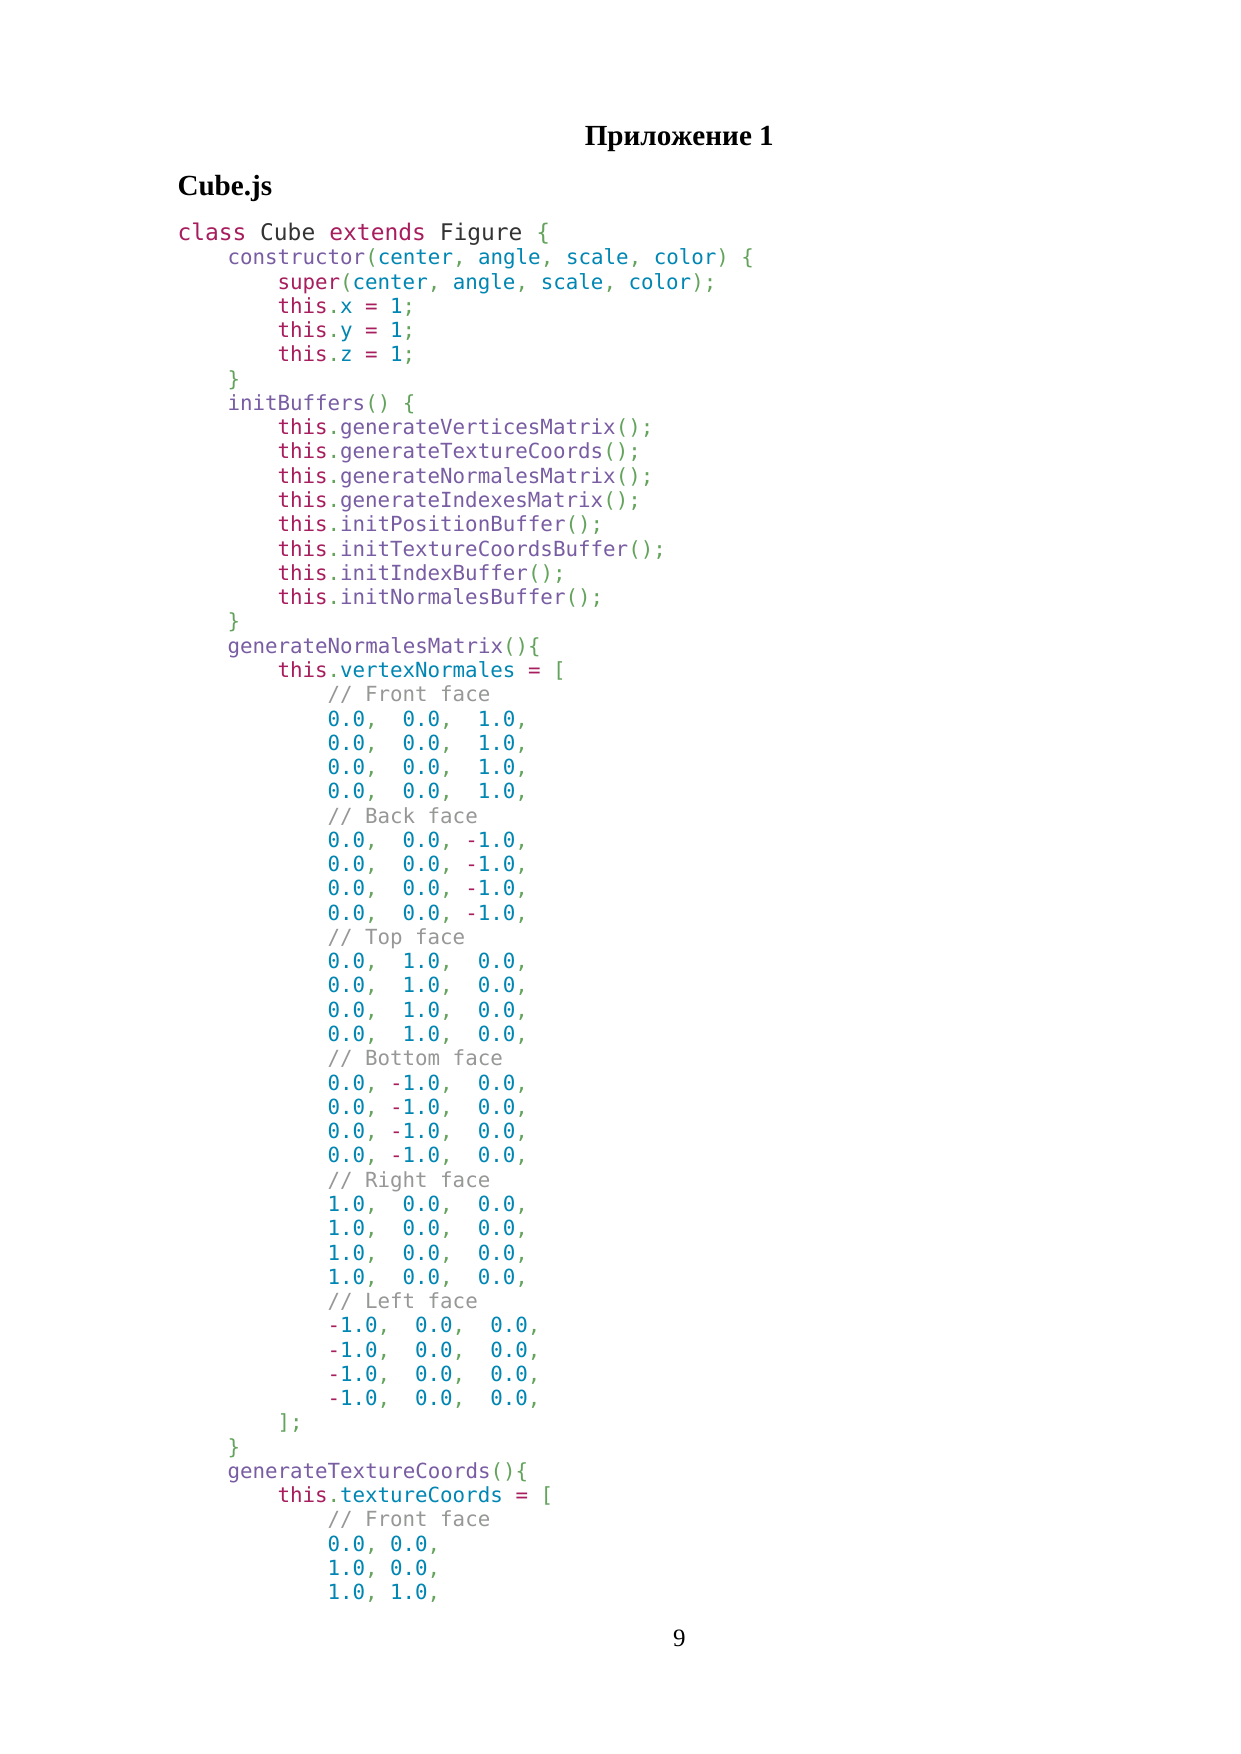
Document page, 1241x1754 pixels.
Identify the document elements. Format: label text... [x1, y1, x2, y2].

text this.textureCoords = [ [177, 1483, 1181, 1507]
text 1.0, 1.0, [177, 1580, 1181, 1604]
text } [177, 1435, 1181, 1459]
text this.initNormalesBuffer(); [177, 585, 1181, 609]
text -1.0, 0.0, 0.0, [177, 1338, 1181, 1362]
text // Top face [177, 925, 1181, 949]
text this.y = 1; [177, 318, 1181, 342]
text 0.0, 0.0, 1.0, [177, 707, 1181, 731]
text this.z = 1; [177, 342, 1181, 367]
text 0.0, 1.0, 0.0, [177, 998, 1181, 1022]
text } [177, 367, 1181, 391]
text // Left face [177, 1289, 1181, 1313]
text this.generateTextureCoords(); [177, 439, 1181, 464]
text generateTextureCoords(){ [177, 1459, 1181, 1483]
text 0.0, -1.0, 0.0, [177, 1071, 1181, 1095]
text this.generateIndexesMatrix(); [177, 488, 1181, 512]
text 0.0, 1.0, 0.0, [177, 973, 1181, 998]
text this.initIndexBuffer(); [177, 561, 1181, 585]
text // Bottom face [177, 1046, 1181, 1071]
text 0.0, 0.0, 1.0, [177, 755, 1181, 779]
text -1.0, 0.0, 0.0, [177, 1362, 1181, 1386]
text 1.0, 0.0, [177, 1556, 1181, 1580]
text initBuffers() { [177, 391, 1181, 415]
text // Back face [177, 804, 1181, 828]
text class Cube extends Figure { [177, 219, 1181, 245]
text this.vertexNormales = [ [177, 658, 1181, 682]
text } [177, 609, 1181, 634]
text this.x = 1; [177, 294, 1181, 318]
text 0.0, -1.0, 0.0, [177, 1119, 1181, 1143]
text this.generateVerticesMatrix(); [177, 415, 1181, 439]
text this.initTextureCoordsBuffer(); [177, 537, 1181, 561]
text 1.0, 0.0, 0.0, [177, 1216, 1181, 1241]
text 0.0, 1.0, 0.0, [177, 949, 1181, 973]
text // Right face [177, 1168, 1181, 1192]
text ]; [177, 1410, 1181, 1435]
text super(center, angle, scale, color); [177, 270, 1181, 294]
text this.generateNormalesMatrix(); [177, 464, 1181, 488]
text generateNormalesMatrix(){ [177, 634, 1181, 658]
text 0.0, 0.0, -1.0, [177, 852, 1181, 876]
text 0.0, 0.0, -1.0, [177, 876, 1181, 901]
text 0.0, 0.0, [177, 1532, 1181, 1556]
text 0.0, 0.0, 1.0, [177, 779, 1181, 804]
text 0.0, 1.0, 0.0, [177, 1022, 1181, 1046]
text -1.0, 0.0, 0.0, [177, 1313, 1181, 1338]
text 1.0, 0.0, 0.0, [177, 1265, 1181, 1289]
text 0.0, 0.0, -1.0, [177, 828, 1181, 852]
text 0.0, -1.0, 0.0, [177, 1143, 1181, 1168]
text 0.0, 0.0, 1.0, [177, 731, 1181, 755]
text this.initPositionBuffer(); [177, 512, 1181, 537]
text // Front face [177, 682, 1181, 707]
text constructor(center, angle, scale, color) { [177, 245, 1181, 270]
text 1.0, 0.0, 0.0, [177, 1241, 1181, 1265]
text 0.0, -1.0, 0.0, [177, 1095, 1181, 1119]
text Cube.js [177, 168, 1181, 202]
text // Front face [177, 1507, 1181, 1532]
text 1.0, 0.0, 0.0, [177, 1192, 1181, 1216]
text -1.0, 0.0, 0.0, [177, 1386, 1181, 1410]
text Приложение 1 [177, 118, 1181, 152]
text 0.0, 0.0, -1.0, [177, 901, 1181, 925]
